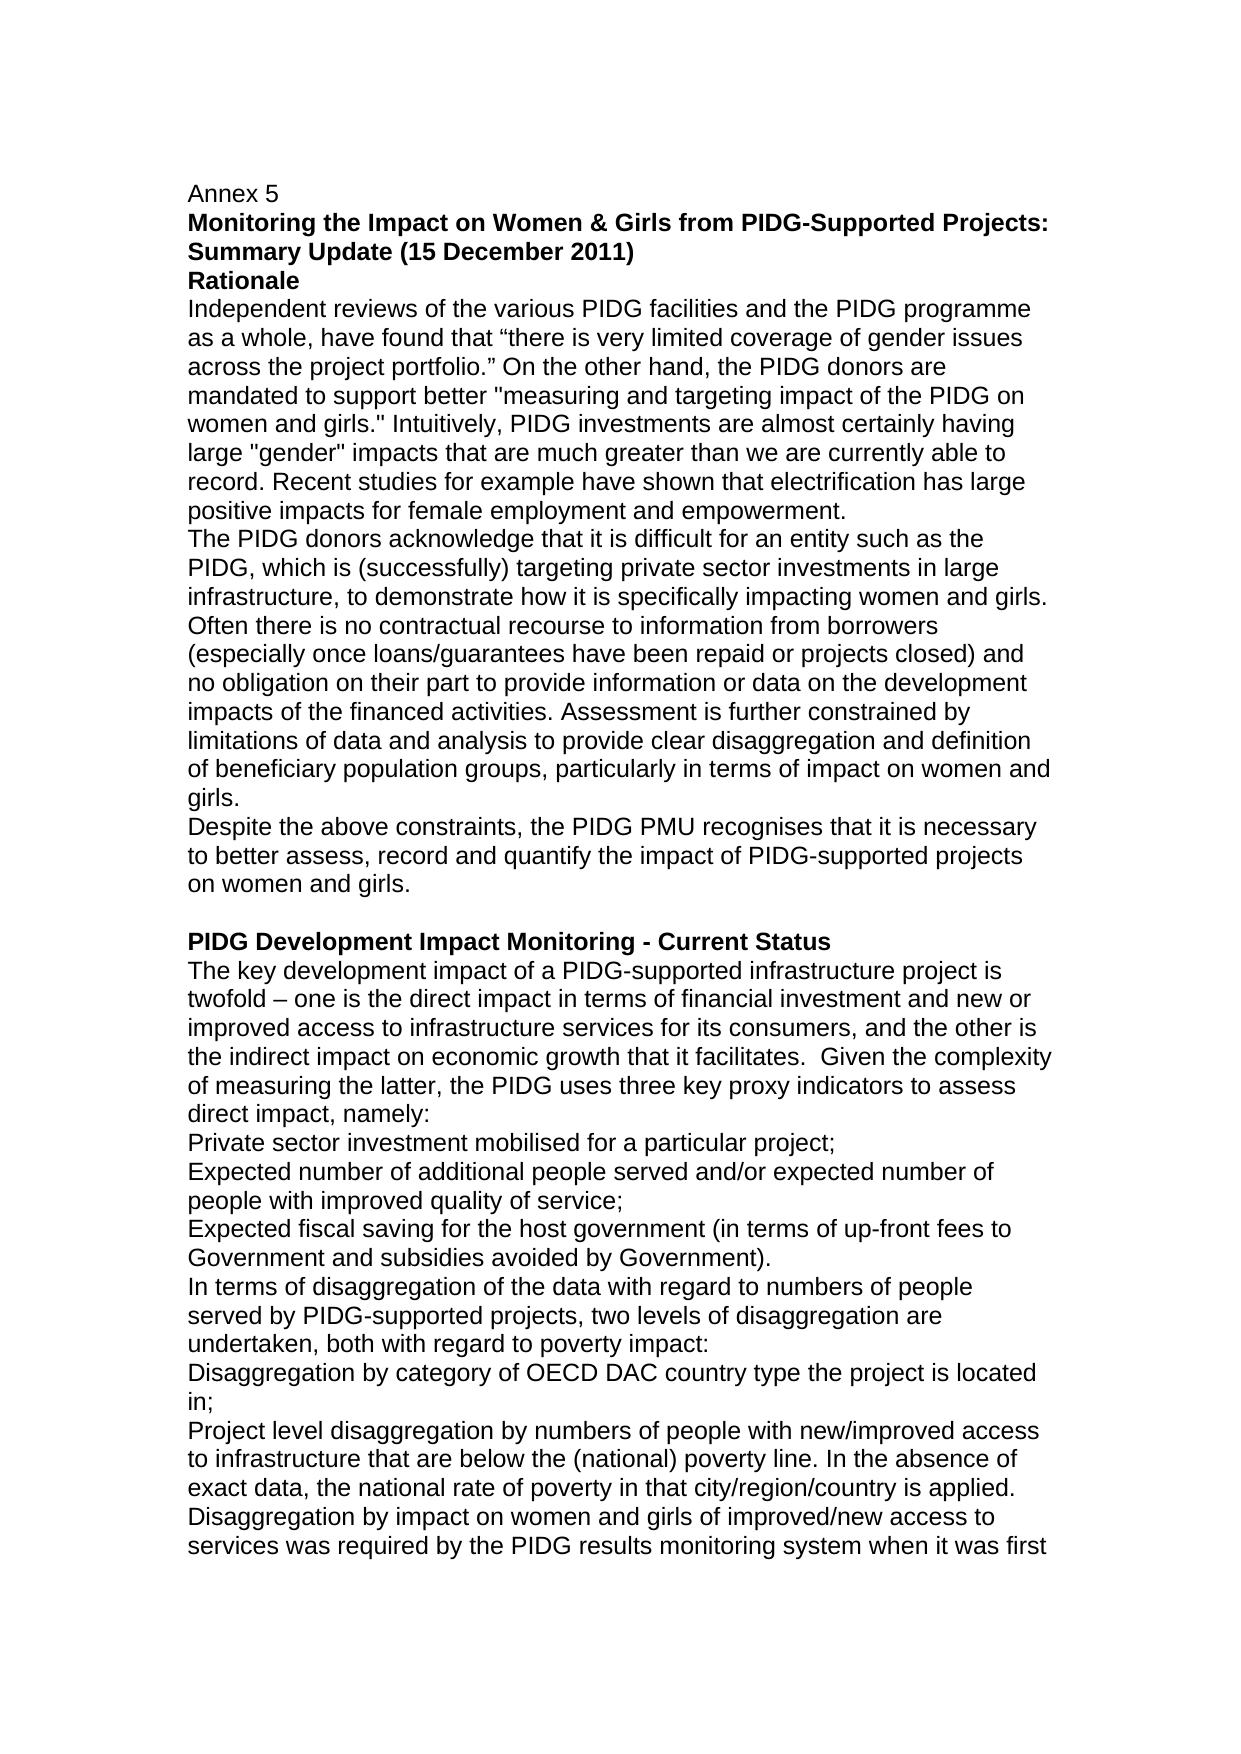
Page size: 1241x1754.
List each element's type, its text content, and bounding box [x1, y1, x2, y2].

text Private sector investment mobilised for a particular project; [187, 1128, 1053, 1157]
text Annex 5 [187, 179, 1053, 208]
text Expected number of additional people served and/or expected number of people with improved quality of service; [187, 1157, 1053, 1214]
text Disaggregation by category of OECD DAC country type the project is located in; [187, 1358, 1053, 1416]
text Monitoring the Impact on Women & Girls from PIDG-Supported Projects: [187, 208, 1053, 237]
text Summary Update (15 December 2011) [187, 237, 1053, 266]
text The PIDG donors acknowledge that it is difficult for an entity such as the PIDG, which is (successfully) targeting private sector investments in large infrastructure, to demonstrate how it is specifically impacting women and girls. Often there is no contractual recourse to information from borrowers (especially once loans/guarantees have been repaid or projects closed) and no obligation on their part to provide information or data on the development impacts of the financed activities. Assessment is further constrained by limitations of data and analysis to provide clear disaggregation and definition of beneficiary population groups, particularly in terms of impact on women and girls. [187, 524, 1053, 812]
text Despite the above constraints, the PIDG PMU recognises that it is necessary to better assess, record and quantify the impact of PIDG-supported projects on women and girls. [187, 812, 1053, 898]
text Independent reviews of the various PIDG facilities and the PIDG programme as a whole, have found that “there is very limited coverage of gender issues across the project portfolio.” On the other hand, the PIDG donors are mandated to support better "measuring and targeting impact of the PIDG on women and girls." Intuitively, PIDG investments are almost certainly having large "gender" impacts that are much greater than we are currently able to record. Recent studies for example have shown that electrification has large positive impacts for female employment and empowerment. [187, 294, 1053, 524]
text Project level disaggregation by numbers of people with new/improved access to infrastructure that are below the (national) poverty line. In the absence of exact data, the national rate of poverty in that city/region/country is applied. [187, 1416, 1053, 1502]
text In terms of disaggregation of the data with regard to numbers of people served by PIDG-supported projects, two levels of disaggregation are undertaken, both with regard to poverty impact: [187, 1272, 1053, 1358]
text Disaggregation by impact on women and girls of improved/new access to services was required by the PIDG results monitoring system when it was first [187, 1502, 1053, 1559]
text PIDG Development Impact Monitoring - Current Status [187, 927, 1053, 956]
text Expected fiscal saving for the host government (in terms of up-front fees to Government and subsidies avoided by Government). [187, 1214, 1053, 1272]
text Rationale [187, 266, 1053, 294]
text The key development impact of a PIDG-supported infrastructure project is twofold – one is the direct impact in terms of financial investment and new or improved access to infrastructure services for its consumers, and the other is the indirect impact on economic growth that it facilitates. Given the complexity of measuring the latter, the PIDG uses three key proxy indicators to assess direct impact, namely: [187, 956, 1053, 1128]
